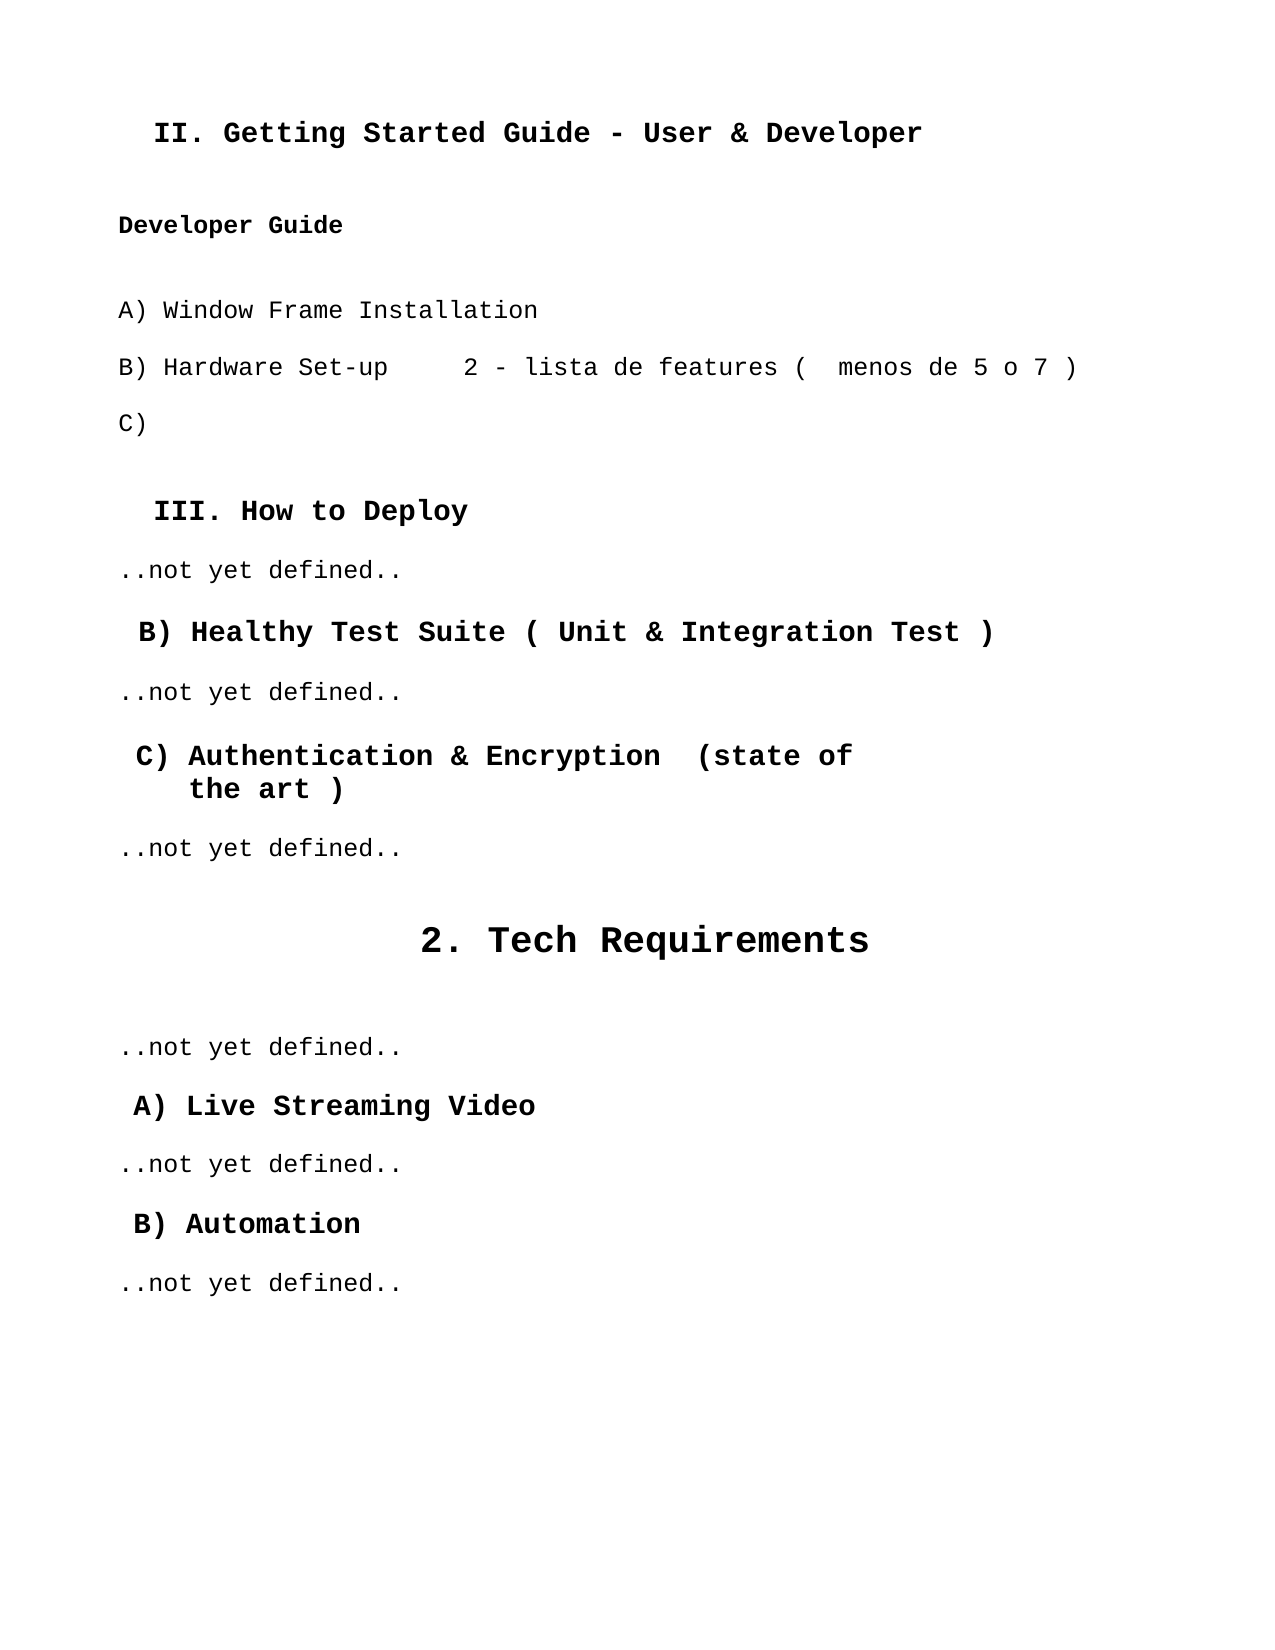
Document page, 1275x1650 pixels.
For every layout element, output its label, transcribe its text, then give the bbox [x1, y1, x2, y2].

text C) [118, 411, 1157, 439]
text ..not yet defined.. [118, 1270, 1157, 1298]
text II. Getting Started Guide - User & Developer [118, 118, 1157, 151]
text A) Window Frame Installation [118, 297, 1157, 326]
text ..not yet defined.. [118, 557, 1157, 586]
text III. How to Deploy [118, 496, 1157, 529]
text ..not yet defined.. [118, 1152, 1157, 1180]
text ..not yet defined.. [118, 836, 1157, 864]
text B) Hardware Set-up 2 - lista de features ( menos de 5 o 7 ) [118, 354, 1157, 382]
text ..not yet defined.. [118, 680, 1157, 708]
text B) Healthy Test Suite ( Unit & Integration Test ) [118, 614, 1157, 652]
text ..not yet defined.. [118, 1034, 1157, 1062]
text A) Live Streaming Video [118, 1091, 1157, 1124]
text the art ) [118, 774, 1157, 807]
text C) Authentication & Encryption (state of [118, 741, 1157, 774]
text Developer Guide [118, 212, 1157, 241]
text 2. Tech Requirements [118, 921, 1157, 963]
text B) Automation [118, 1209, 1157, 1242]
